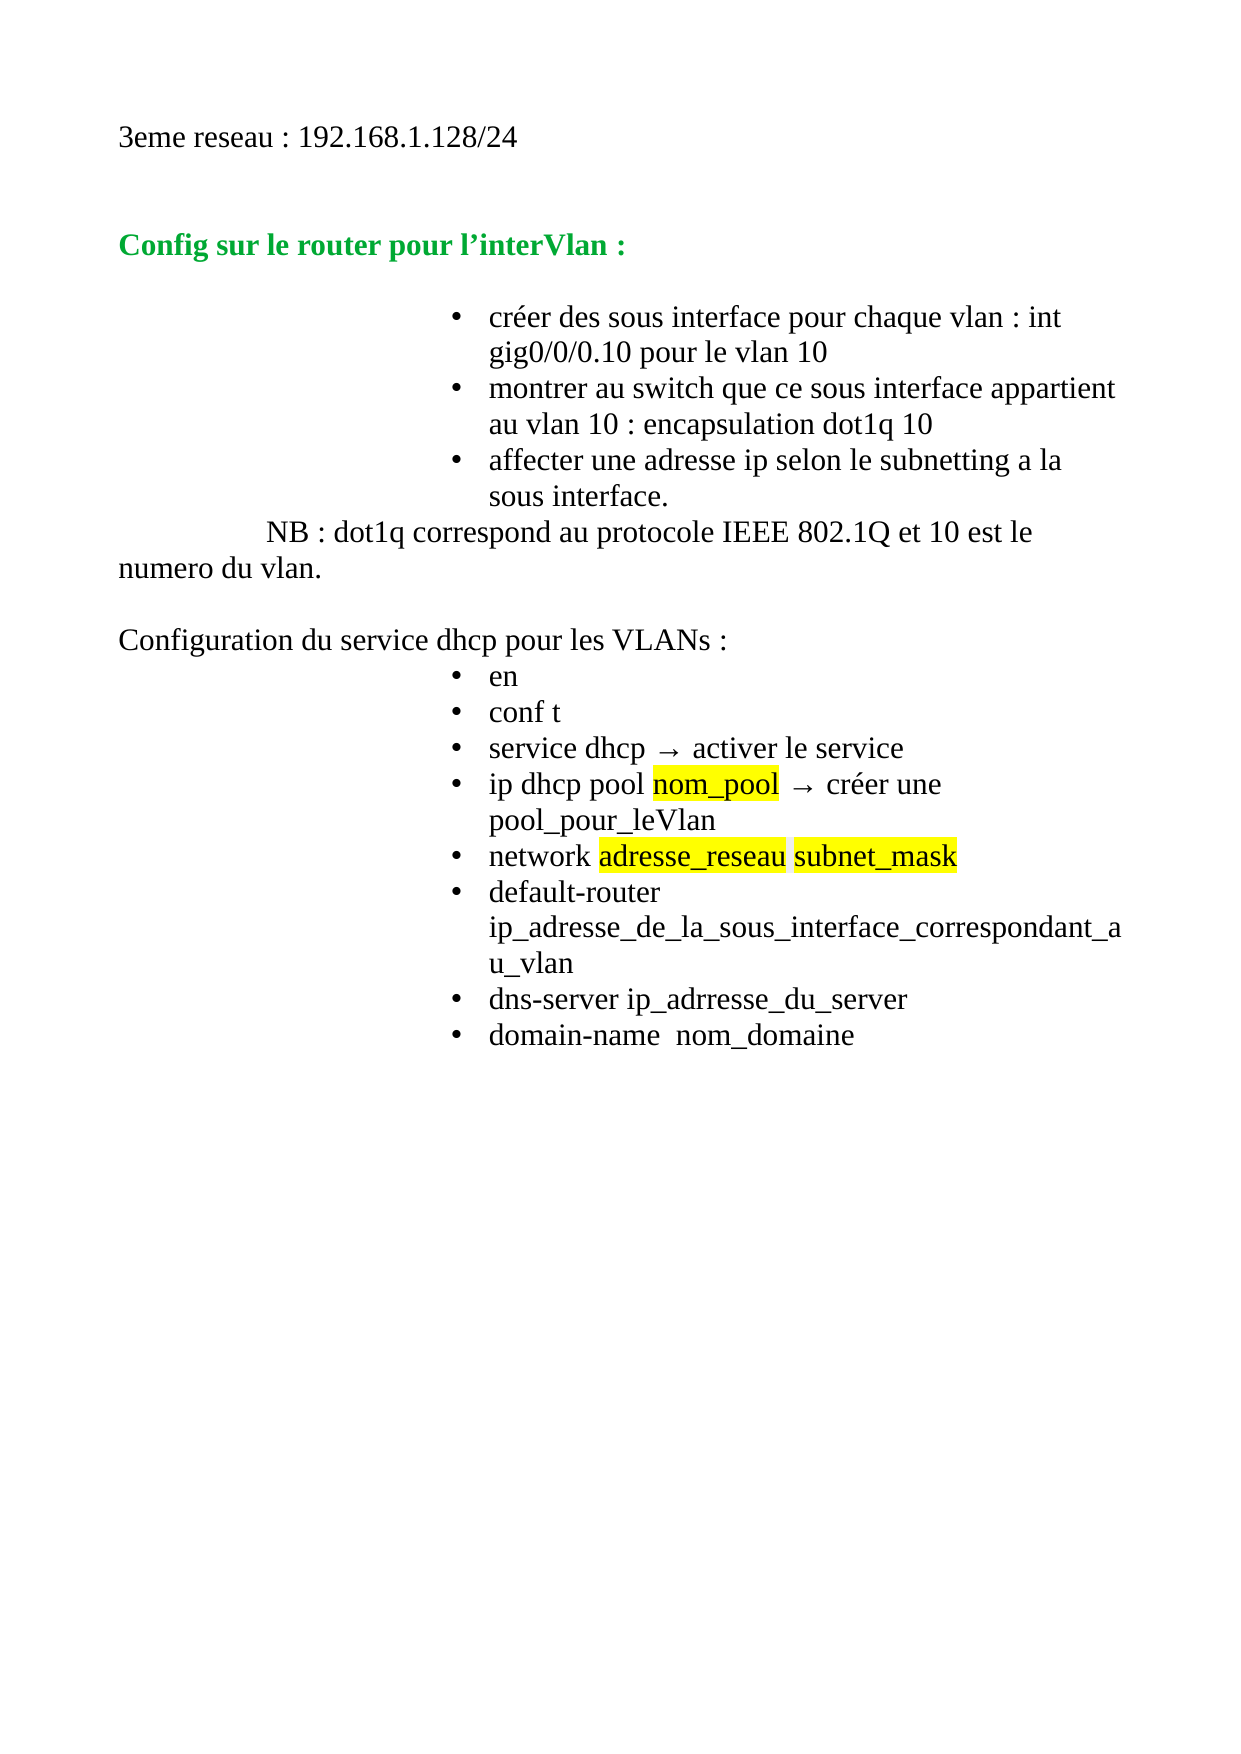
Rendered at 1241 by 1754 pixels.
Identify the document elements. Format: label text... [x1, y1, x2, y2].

list service dhcp → activer le service [451, 729, 1122, 765]
list ip dhcp pool nom_pool → créer une pool_pour_leVlan [451, 765, 1122, 837]
text NB : dot1q correspond au protocole IEEE 802.1Q et 10 est le numero du vlan. [118, 513, 1122, 585]
text Configuration du service dhcp pour les VLANs : [118, 621, 1122, 657]
list créer des sous interface pour chaque vlan : int gig0/0/0.10 pour le vlan 10 [451, 298, 1122, 370]
list conf t [451, 693, 1122, 729]
text 3eme reseau : 192.168.1.128/24 [118, 118, 1122, 154]
list montrer au switch que ce sous interface appartient au vlan 10 : encapsulation dot1q 10 [451, 370, 1122, 442]
list domain-name nom_domaine [451, 1017, 1122, 1052]
list dns-server ip_adrresse_du_server [451, 981, 1122, 1017]
list network adresse_reseau subnet_mask [451, 837, 1122, 873]
text Config sur le router pour l’interVlan : [118, 226, 1122, 262]
list affecter une adresse ip selon le subnetting a la sous interface. [451, 442, 1122, 513]
list default-router ip_adresse_de_la_sous_interface_correspondant_au_vlan [451, 873, 1122, 981]
list en [451, 657, 1122, 693]
